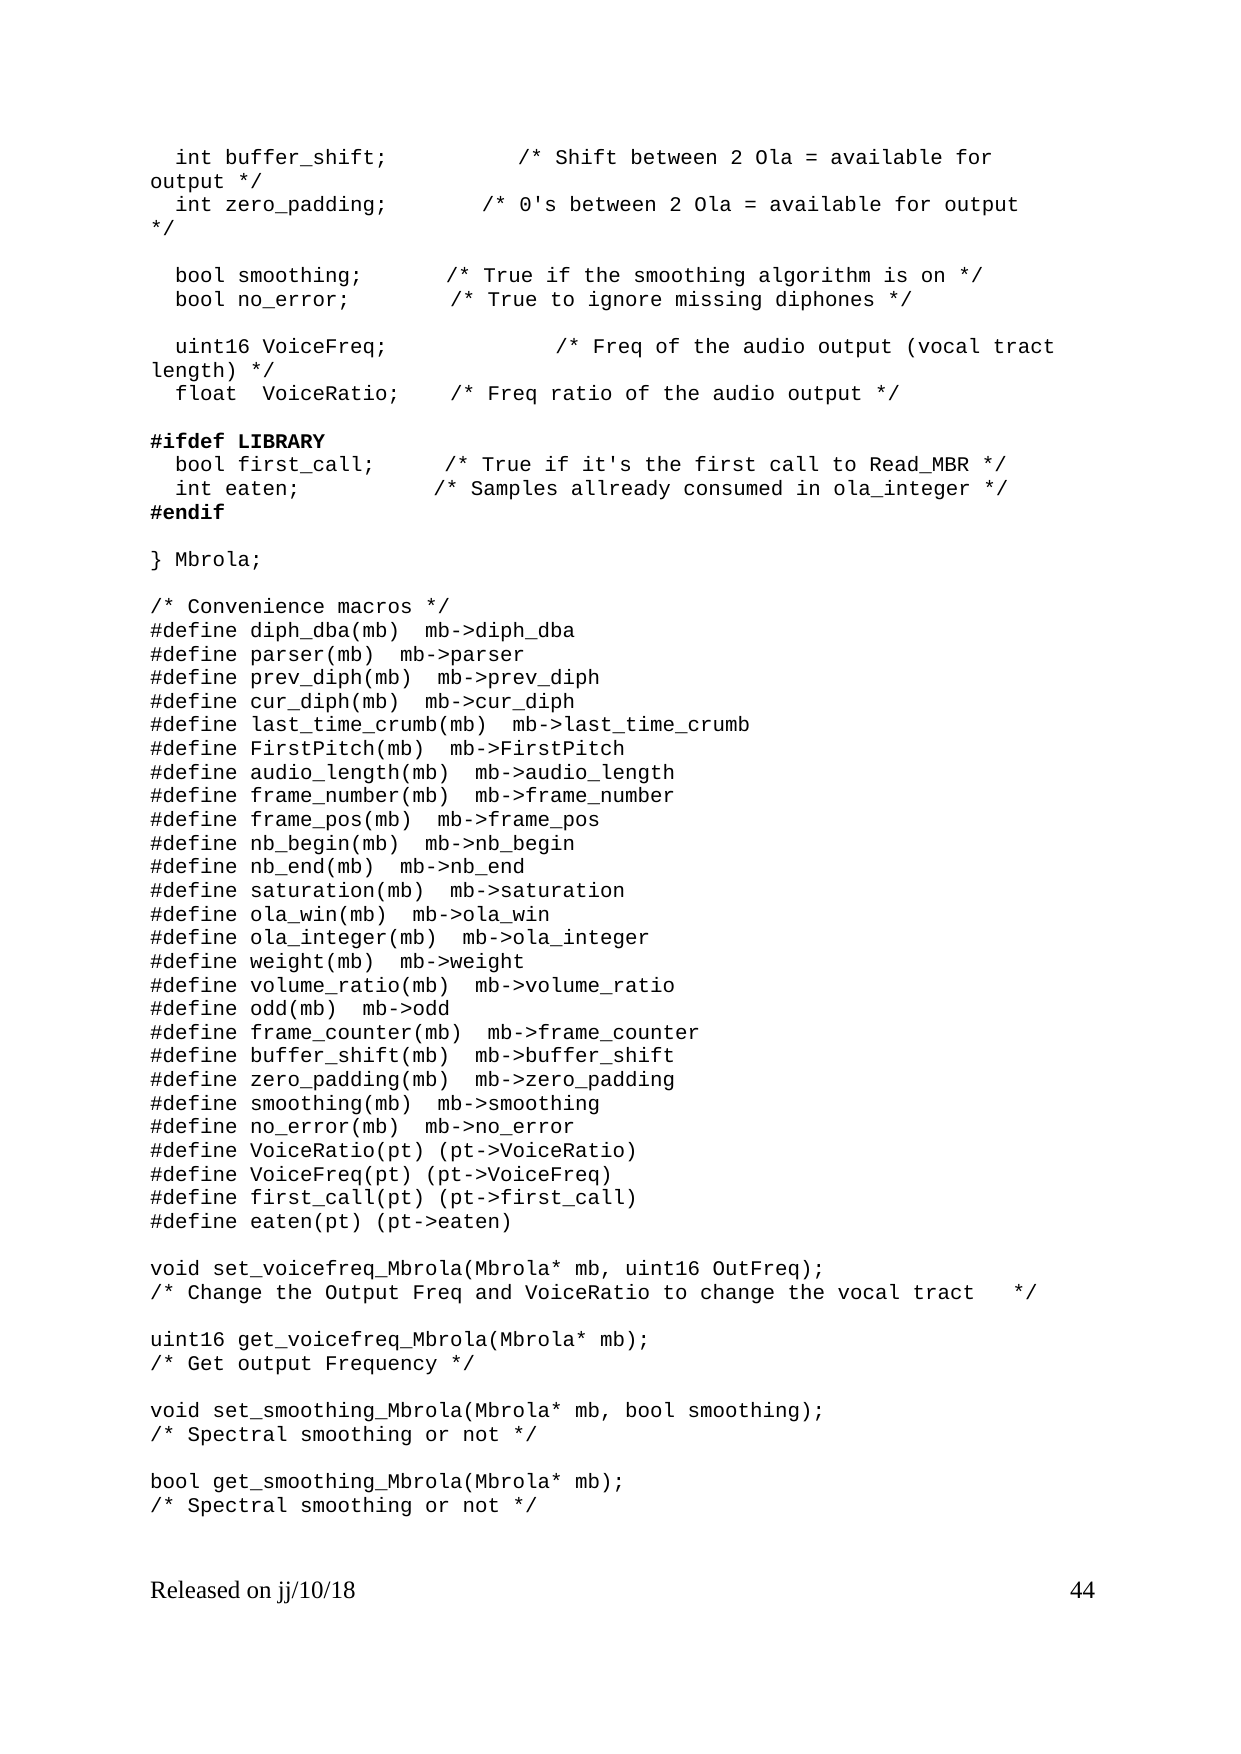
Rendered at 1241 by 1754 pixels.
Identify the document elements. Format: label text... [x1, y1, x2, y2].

text #define frame_counter(mb) mb->frame_counter [150, 1022, 1056, 1046]
text #define nb_begin(mb) mb->nb_begin [150, 833, 1056, 856]
text #define weight(mb) mb->weight [150, 951, 1056, 974]
text #define ola_integer(mb) mb->ola_integer [150, 927, 1056, 951]
text /* Convenience macros */ [150, 596, 1056, 620]
text #define volume_ratio(mb) mb->volume_ratio [150, 974, 1056, 998]
text #define ola_win(mb) mb->ola_win [150, 904, 1056, 927]
text /* Spectral smoothing or not */ [150, 1424, 1056, 1447]
text #define last_time_crumb(mb) mb->last_time_crumb [150, 714, 1056, 738]
text #define parser(mb) mb->parser [150, 643, 1056, 667]
text #define FirstPitch(mb) mb->FirstPitch [150, 738, 1056, 762]
text #define VoiceRatio(pt) (pt->VoiceRatio) [150, 1140, 1056, 1164]
text #define prev_diph(mb) mb->prev_diph [150, 667, 1056, 691]
text int zero_padding; /* 0's between 2 Ola = available for output */ [150, 194, 1056, 242]
text #define saturation(mb) mb->saturation [150, 880, 1056, 904]
text #define odd(mb) mb->odd [150, 998, 1056, 1022]
text uint16 get_voicefreq_Mbrola(Mbrola* mb); [150, 1329, 1056, 1353]
text bool smoothing; /* True if the smoothing algorithm is on */ [150, 265, 1056, 289]
text int buffer_shift; /* Shift between 2 Ola = available for output */ [150, 147, 1056, 194]
text bool get_smoothing_Mbrola(Mbrola* mb); [150, 1471, 1056, 1495]
text #define nb_end(mb) mb->nb_end [150, 856, 1056, 880]
text #define smoothing(mb) mb->smoothing [150, 1093, 1056, 1116]
text #define zero_padding(mb) mb->zero_padding [150, 1069, 1056, 1093]
text } Mbrola; [150, 549, 1056, 573]
text void set_smoothing_Mbrola(Mbrola* mb, bool smoothing); [150, 1400, 1056, 1424]
text #define first_call(pt) (pt->first_call) [150, 1187, 1056, 1211]
text /* Get output Frequency */ [150, 1353, 1056, 1377]
text /* Change the Output Freq and VoiceRatio to change the vocal tract */ [150, 1282, 1056, 1306]
text float VoiceRatio; /* Freq ratio of the audio output */ [150, 383, 1056, 407]
text bool no_error; /* True to ignore missing diphones */ [150, 289, 1056, 312]
text #define frame_number(mb) mb->frame_number [150, 785, 1056, 809]
text void set_voicefreq_Mbrola(Mbrola* mb, uint16 OutFreq); [150, 1258, 1056, 1282]
text #define buffer_shift(mb) mb->buffer_shift [150, 1046, 1056, 1069]
text #define frame_pos(mb) mb->frame_pos [150, 809, 1056, 833]
text #define VoiceFreq(pt) (pt->VoiceFreq) [150, 1164, 1056, 1187]
text #define cur_diph(mb) mb->cur_diph [150, 691, 1056, 714]
text #define eaten(pt) (pt->eaten) [150, 1211, 1056, 1235]
text uint16 VoiceFreq; /* Freq of the audio output (vocal tract length) */ [150, 336, 1056, 383]
text bool first_call; /* True if it's the first call to Read_MBR */ [150, 454, 1056, 478]
text int eaten; /* Samples allready consumed in ola_integer */ [150, 478, 1056, 502]
text #define no_error(mb) mb->no_error [150, 1116, 1056, 1140]
text #define audio_length(mb) mb->audio_length [150, 762, 1056, 785]
text /* Spectral smoothing or not */ [150, 1495, 1056, 1518]
text #define diph_dba(mb) mb->diph_dba [150, 620, 1056, 643]
text #endif [150, 502, 1056, 525]
text #ifdef LIBRARY [150, 431, 1056, 454]
